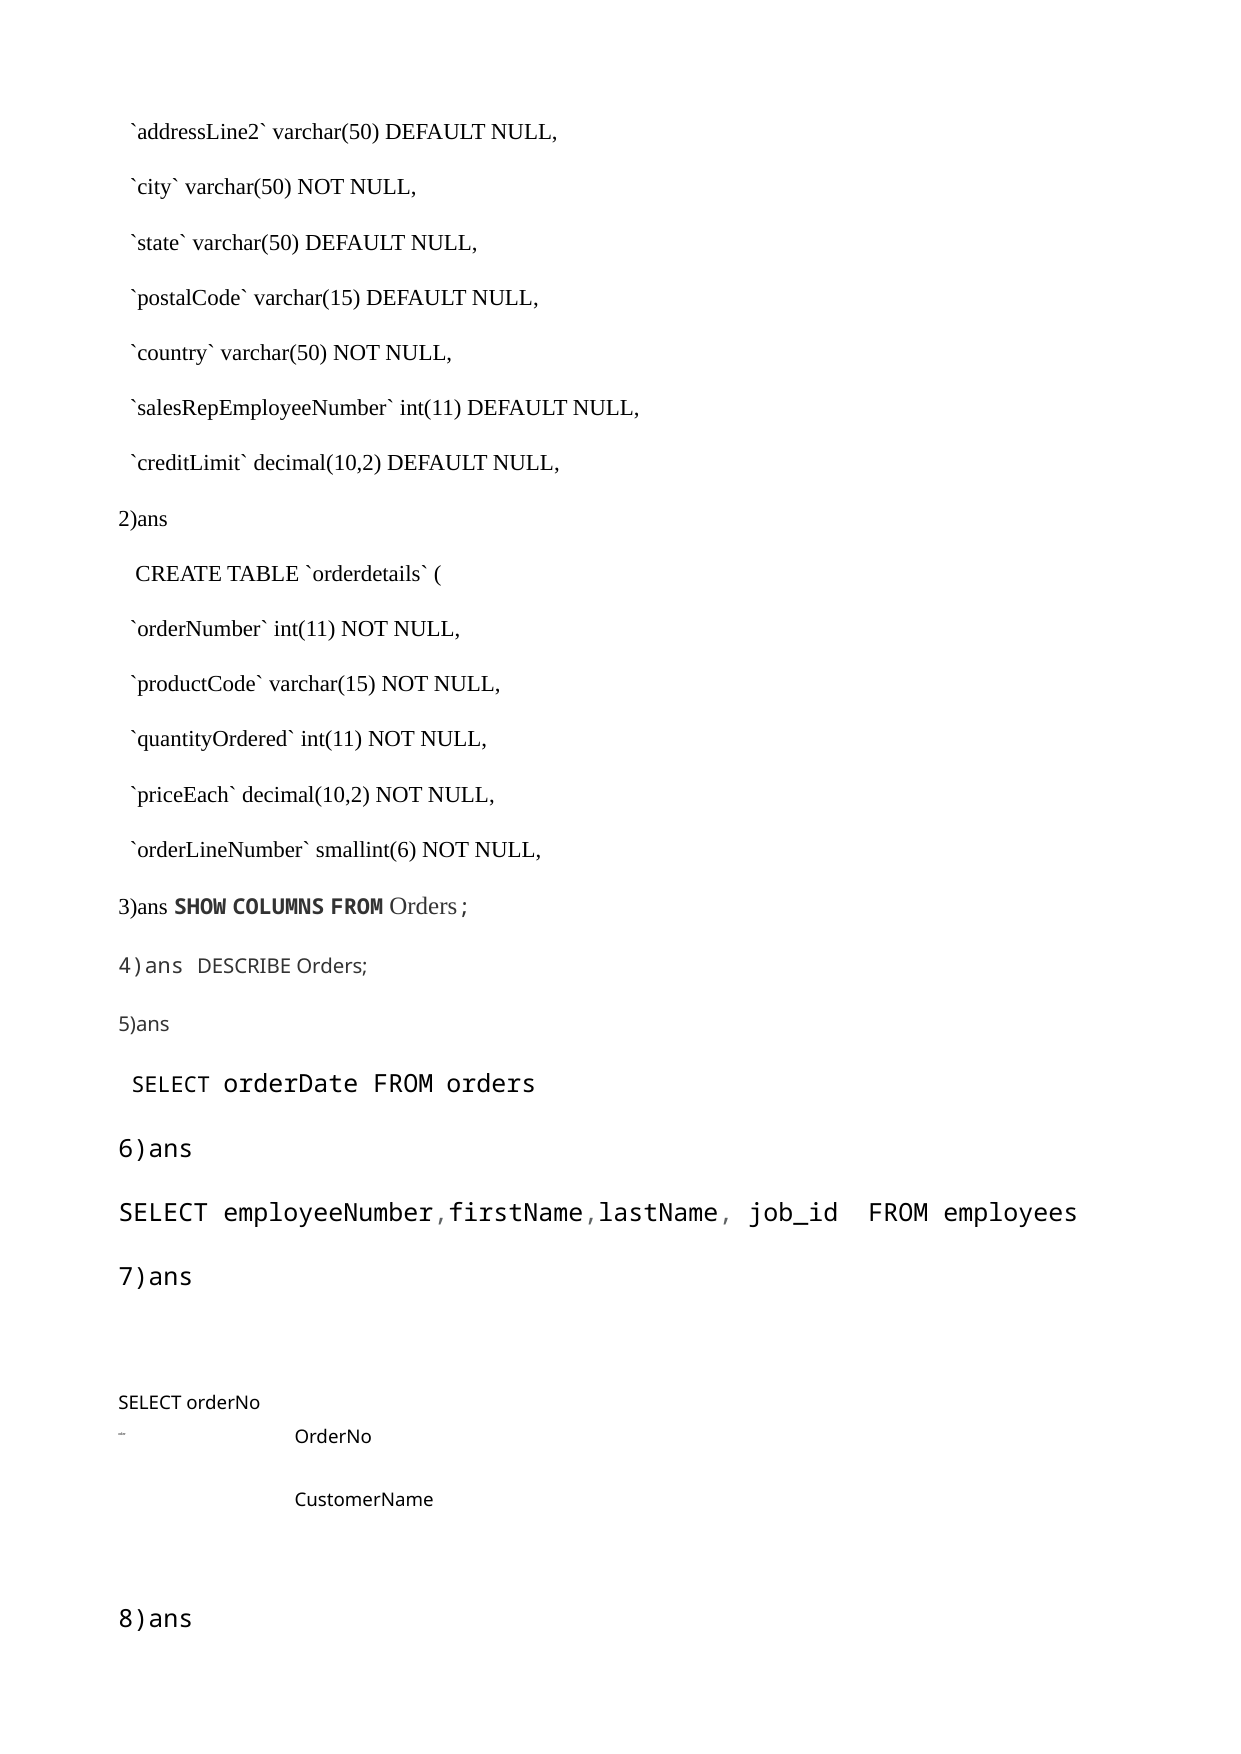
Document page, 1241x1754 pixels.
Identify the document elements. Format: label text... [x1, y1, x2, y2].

table_cell OrderNo [294, 1418, 642, 1449]
table_cell [294, 1512, 642, 1543]
text `creditLimit` decimal(10,2) DEFAULT NULL, [118, 449, 1122, 476]
text 8)ans [118, 1601, 1122, 1635]
text 6)ans [118, 1130, 1122, 1164]
text 2)ans [118, 504, 1122, 531]
table_header SELECT orderNo [118, 1381, 294, 1418]
text `productCode` varchar(15) NOT NULL, [118, 670, 1122, 697]
text `country` varchar(50) NOT NULL, [118, 339, 1122, 365]
text CREATE TABLE `orderdetails` ( [118, 560, 1122, 586]
text 5)ans [118, 1009, 1122, 1037]
text `orderNumber` int(11) NOT NULL, [118, 615, 1122, 641]
text `salesRepEmployeeNumber` int(11) DEFAULT NULL, [118, 394, 1122, 421]
text `orderLineNumber` smallint(6) NOT NULL, [118, 836, 1122, 862]
text `state` varchar(50) DEFAULT NULL, [118, 228, 1122, 255]
text `quantityOrdered` int(11) NOT NULL, [118, 725, 1122, 752]
text SELECT orderDate FROM orders [118, 1066, 1122, 1100]
table_cell [118, 1449, 294, 1480]
text `priceEach` decimal(10,2) NOT NULL, [118, 781, 1122, 807]
table_header [294, 1381, 642, 1418]
table_cell [118, 1480, 294, 1512]
table_cell [294, 1449, 642, 1480]
text SELECT employeeNumber,firstName,lastName, job_id FROM employees [118, 1194, 1122, 1228]
table_cell [118, 1512, 294, 1543]
text 4)ans DESCRIBE Orders; [118, 950, 1122, 980]
text 3)ans SHOW COLUMNS FROM Orders; [118, 891, 1122, 921]
text `city` varchar(50) NOT NULL, [118, 173, 1122, 200]
table_cell oder [118, 1418, 294, 1449]
table_cell CustomerName [294, 1480, 642, 1512]
text 7)ans [118, 1259, 1122, 1293]
text `addressLine2` varchar(50) DEFAULT NULL, [118, 118, 1122, 144]
text `postalCode` varchar(15) DEFAULT NULL, [118, 284, 1122, 310]
